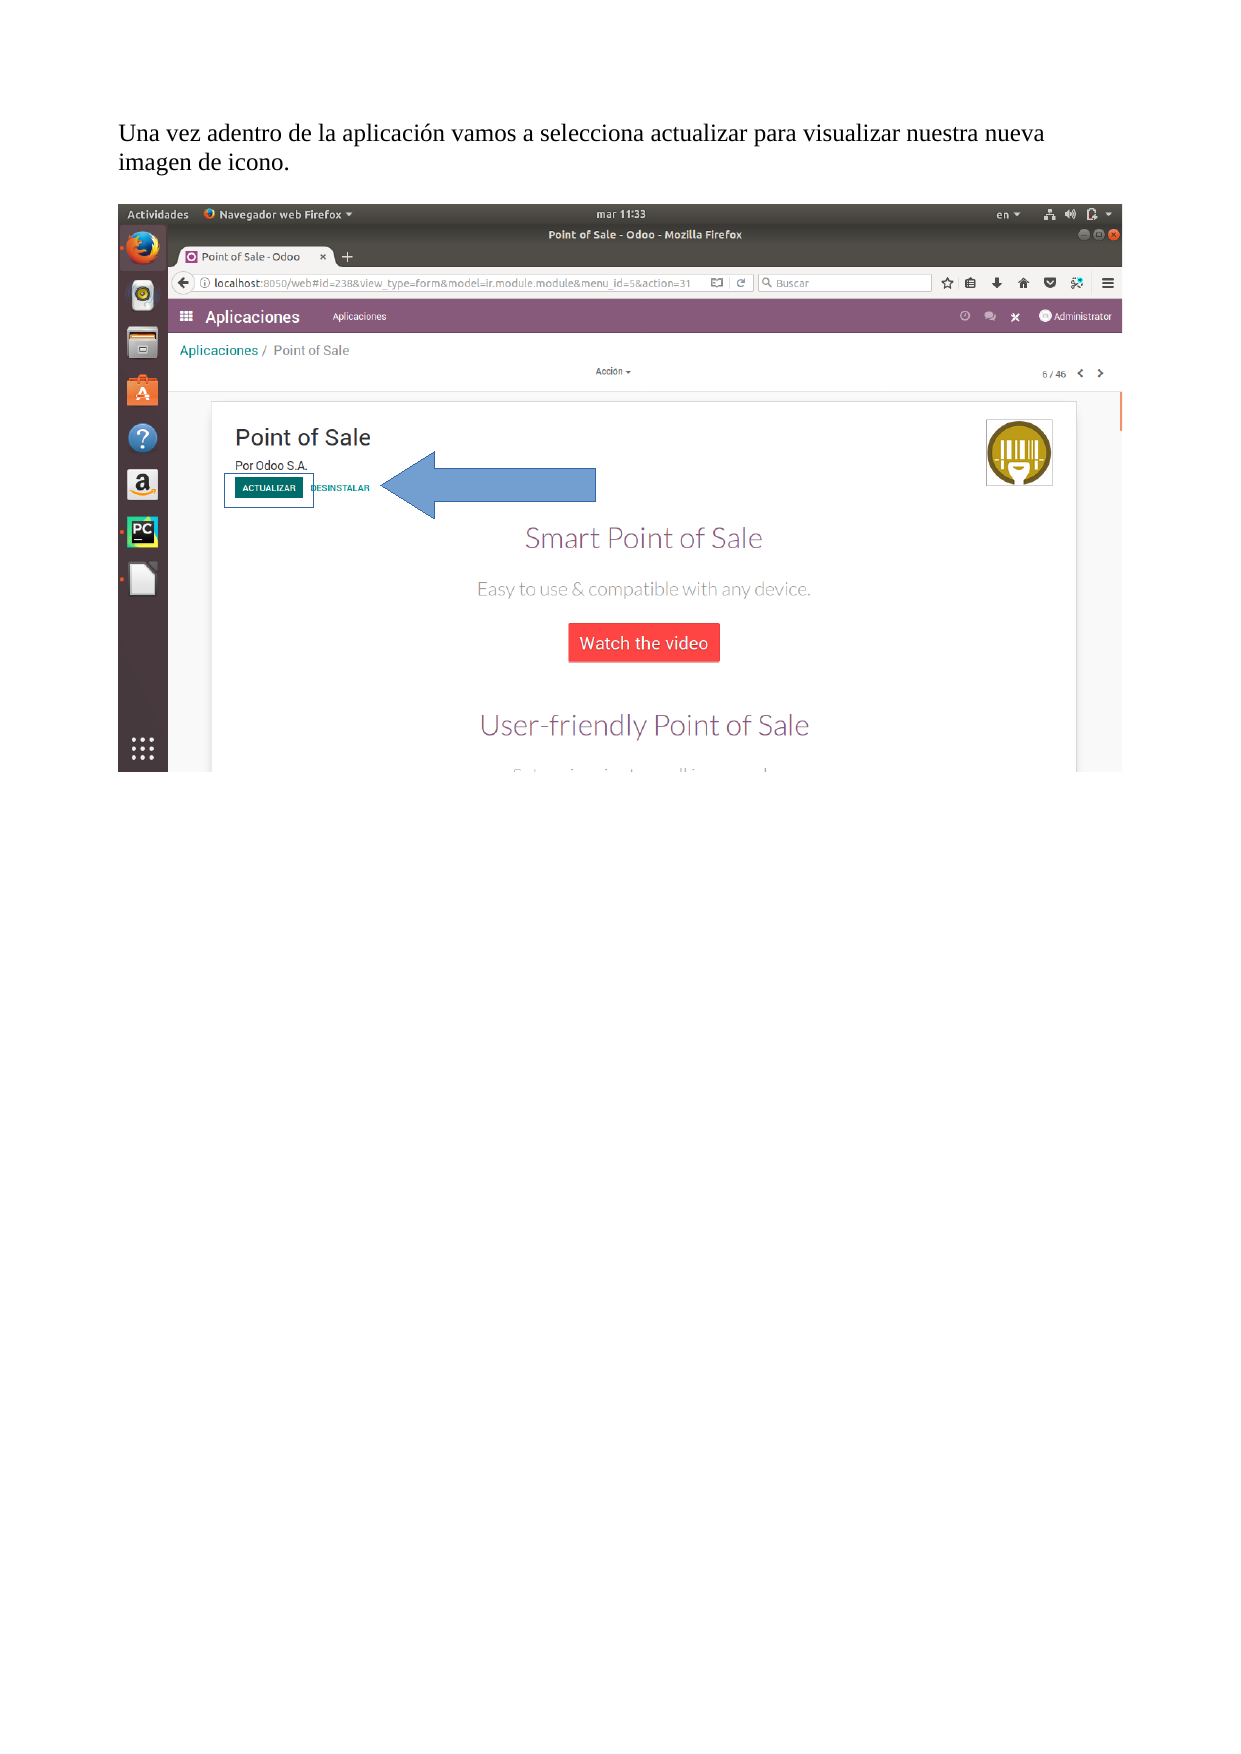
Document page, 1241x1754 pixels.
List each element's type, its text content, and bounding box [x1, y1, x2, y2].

text Una vez adentro de la aplicación vamos a selecciona actualizar para visualizar nuestra nueva imagen de icono. [118, 118, 1122, 176]
picture [118, 204, 1123, 772]
